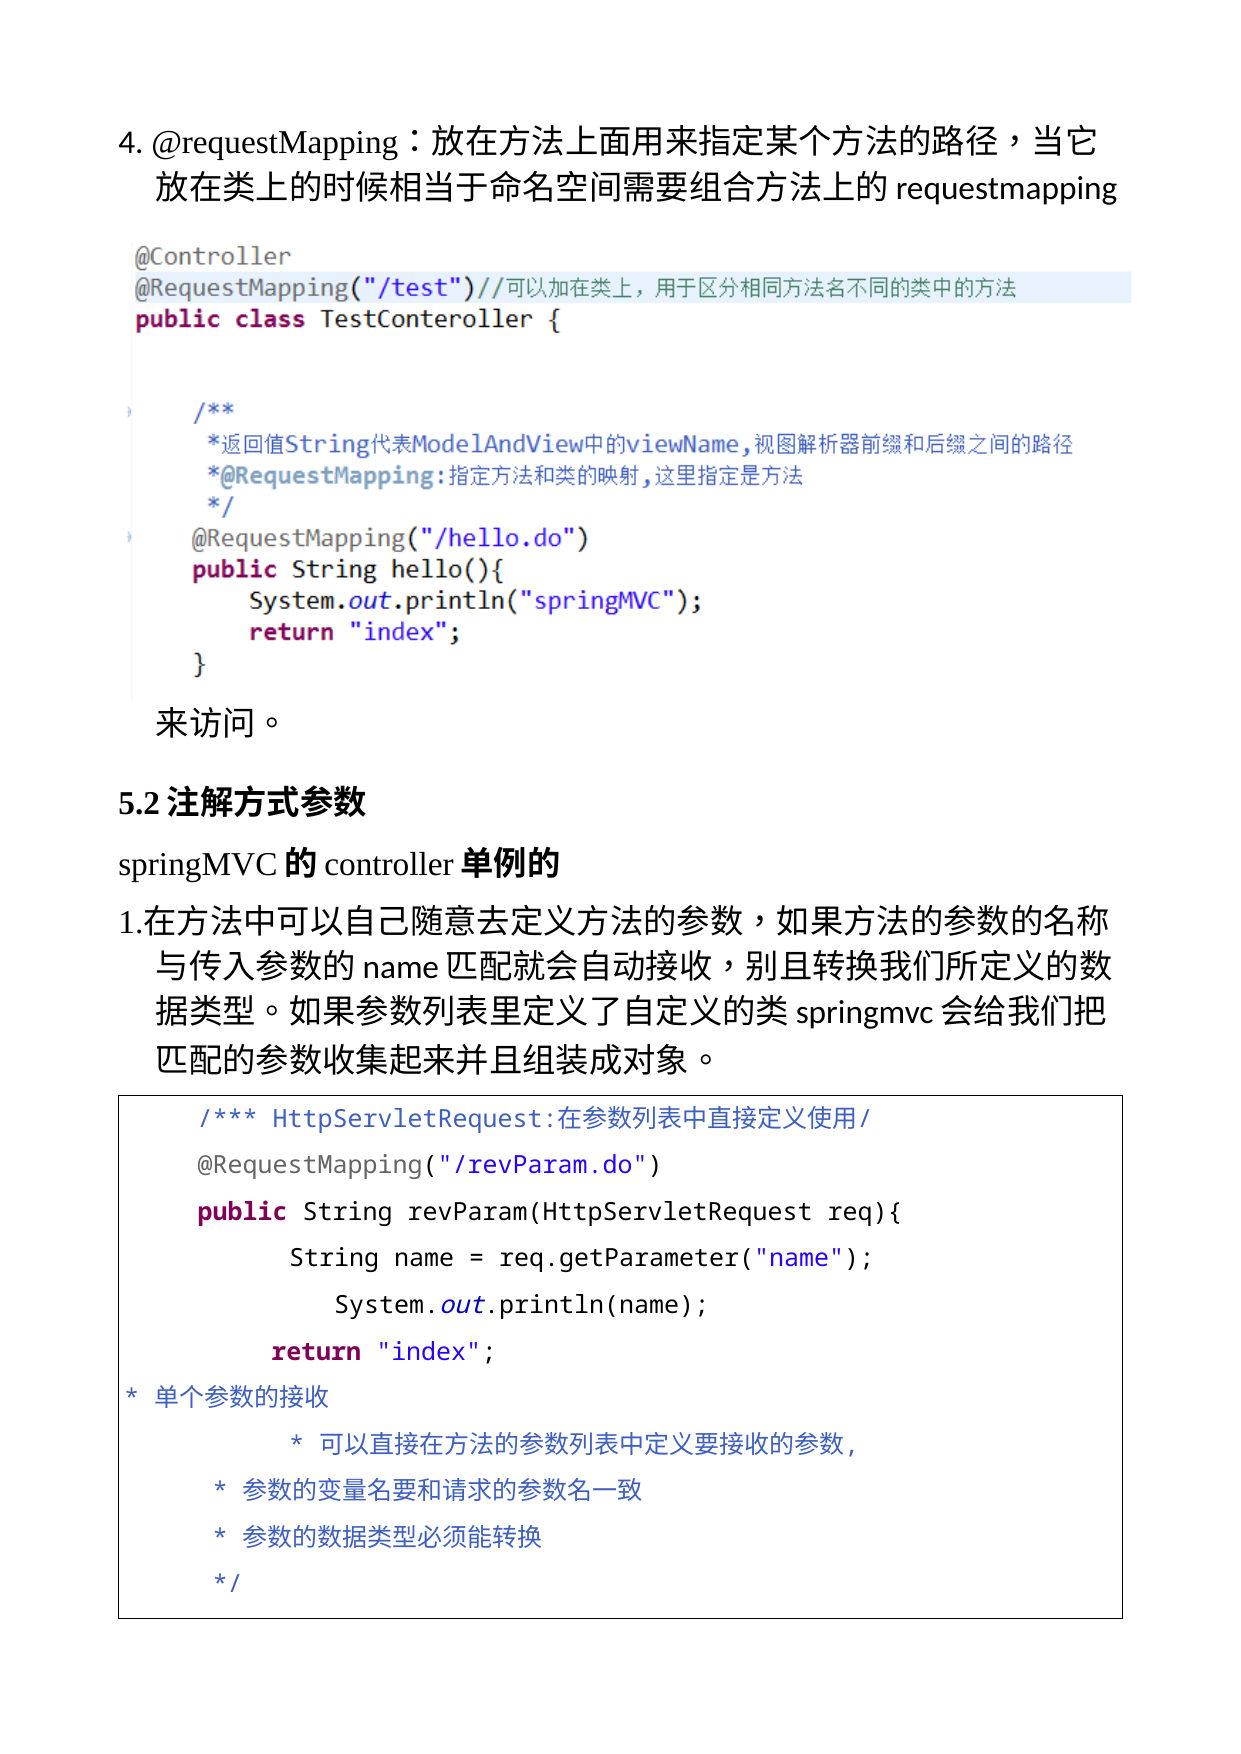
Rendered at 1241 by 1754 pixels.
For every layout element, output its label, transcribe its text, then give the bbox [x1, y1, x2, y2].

text 4. @requestMapping：放在方法上面用来指定某个方法的路径，当它放在类上的时候相当于命名空间需要组合方法上的requestmapping来访问。 [118, 118, 1122, 745]
subtitle 5.2注解方式参数 [118, 779, 1122, 824]
table_header /*** HttpServletRequest:在参数列表中直接定义使用/ @RequestMapping("/revParam.do") public String revParam(HttpServletRequest req){ String name = req.getParameter("name"); System.out.println(name); return "index"; * 单个参数的接收 * 可以直接在方法的参数列表中定义要接收的参数, * 参数的变量名要和请求的参数名一致 * 参数的数据类型必须能转换 */ [119, 1096, 1122, 1618]
text springMVC的controller单例的 [118, 837, 1122, 885]
picture [127, 242, 1132, 700]
text 1.在方法中可以自己随意去定义方法的参数，如果方法的参数的名称与传入参数的name匹配就会自动接收，别且转换我们所定义的数据类型。如果参数列表里定义了自定义的类springmvc会给我们把匹配的参数收集起来并且组装成对象。 [118, 897, 1122, 1082]
